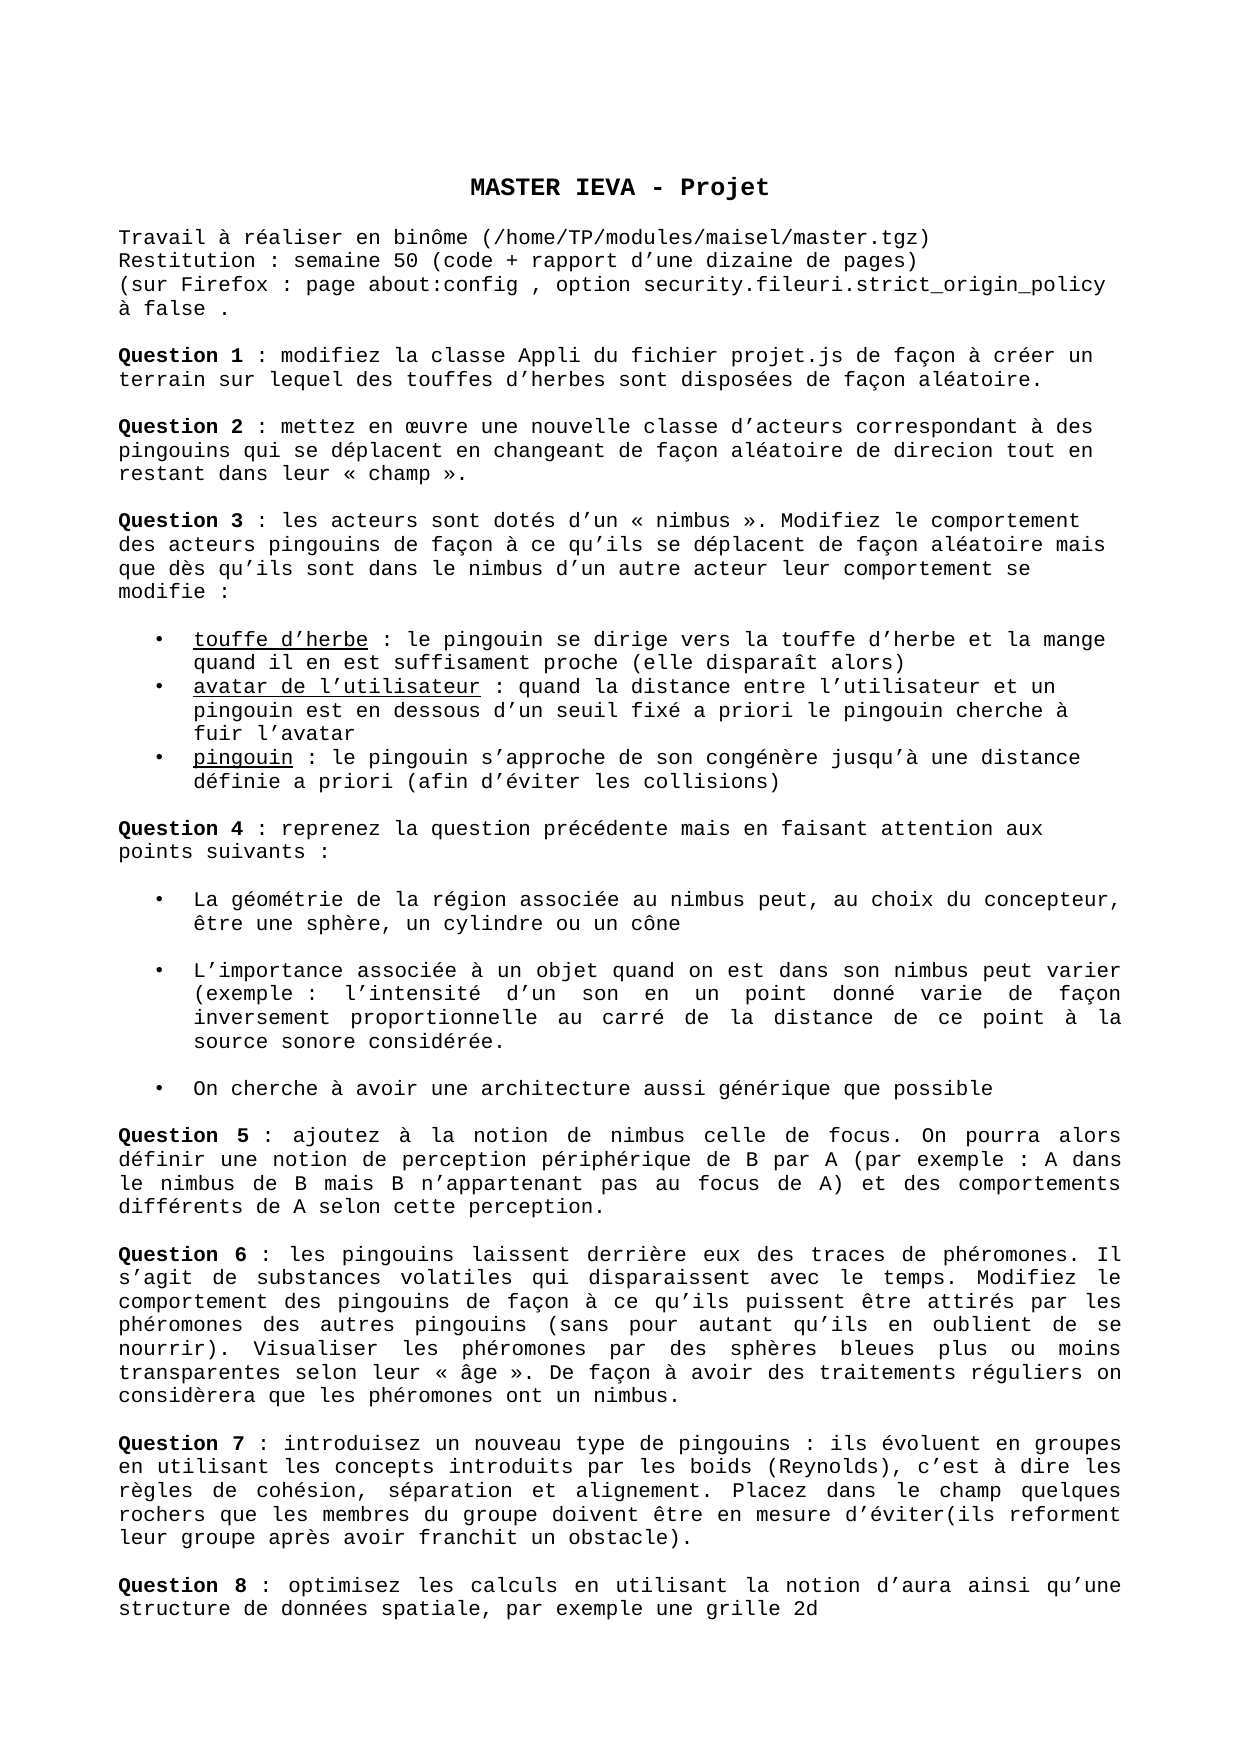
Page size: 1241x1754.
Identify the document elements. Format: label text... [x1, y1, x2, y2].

list La géométrie de la région associée au nimbus peut, au choix du concepteur, être une sphère, un cylindre ou un cône [156, 889, 1122, 936]
list avatar de l’utilisateur : quand la distance entre l’utilisateur et un pingouin est en dessous d’un seuil fixé a priori le pingouin cherche à fuir l’avatar [156, 676, 1122, 747]
text Question 7 : introduisez un nouveau type de pingouins : ils évoluent en groupes en utilisant les concepts introduits par les boids (Reynolds), c’est à dire les règles de cohésion, séparation et alignement. Placez dans le champ quelques rochers que les membres du groupe doivent être en mesure d’éviter(ils reforment leur groupe après avoir franchit un obstacle). [118, 1433, 1122, 1551]
text Question 5 : ajoutez à la notion de nimbus celle de focus. On pourra alors définir une notion de perception périphérique de B par A (par exemple : A dans le nimbus de B mais B n’appartenant pas au focus de A) et des comportements différents de A selon cette perception. [118, 1125, 1122, 1220]
list pingouin : le pingouin s’approche de son congénère jusqu’à une distance définie a priori (afin d’éviter les collisions) [156, 747, 1122, 794]
text Travail à réaliser en binôme (/home/TP/modules/maisel/master.tgz) [118, 227, 1122, 250]
text Question 4 : reprenez la question précédente mais en faisant attention aux points suivants : [118, 818, 1122, 865]
list On cherche à avoir une architecture aussi générique que possible [156, 1078, 1122, 1102]
text MASTER IEVA - Projet [118, 175, 1122, 203]
list L’importance associée à un objet quand on est dans son nimbus peut varier (exemple : l’intensité d’un son en un point donné varie de façon inversement proportionnelle au carré de la distance de ce point à la source sonore considérée. [156, 960, 1122, 1054]
list touffe d’herbe : le pingouin se dirige vers la touffe d’herbe et la mange quand il en est suffisament proche (elle disparaît alors) [156, 629, 1122, 676]
text Question 8 : optimisez les calculs en utilisant la notion d’aura ainsi qu’une structure de données spatiale, par exemple une grille 2d [118, 1574, 1122, 1622]
text Question 1 : modifiez la classe Appli du fichier projet.js de façon à créer un terrain sur lequel des touffes d’herbes sont disposées de façon aléatoire. [118, 345, 1122, 392]
text Question 3 : les acteurs sont dotés d’un « nimbus ». Modifiez le comportement des acteurs pingouins de façon à ce qu’ils se déplacent de façon aléatoire mais que dès qu’ils sont dans le nimbus d’un autre acteur leur comportement se modifie : [118, 511, 1122, 605]
text Restitution : semaine 50 (code + rapport d’une dizaine de pages) [118, 250, 1122, 274]
text Question 2 : mettez en œuvre une nouvelle classe d’acteurs correspondant à des pingouins qui se déplacent en changeant de façon aléatoire de direcion tout en restant dans leur « champ ». [118, 416, 1122, 487]
text (sur Firefox : page about:config , option security.fileuri.strict_origin_policy à false . [118, 274, 1122, 321]
text Question 6 : les pingouins laissent derrière eux des traces de phéromones. Il s’agit de substances volatiles qui disparaissent avec le temps. Modifiez le comportement des pingouins de façon à ce qu’ils puissent être attirés par les phéromones des autres pingouins (sans pour autant qu’ils en oublient de se nourrir). Visualiser les phéromones par des sphères bleues plus ou moins transparentes selon leur « âge ». De façon à avoir des traitements réguliers on considèrera que les phéromones ont un nimbus. [118, 1243, 1122, 1409]
